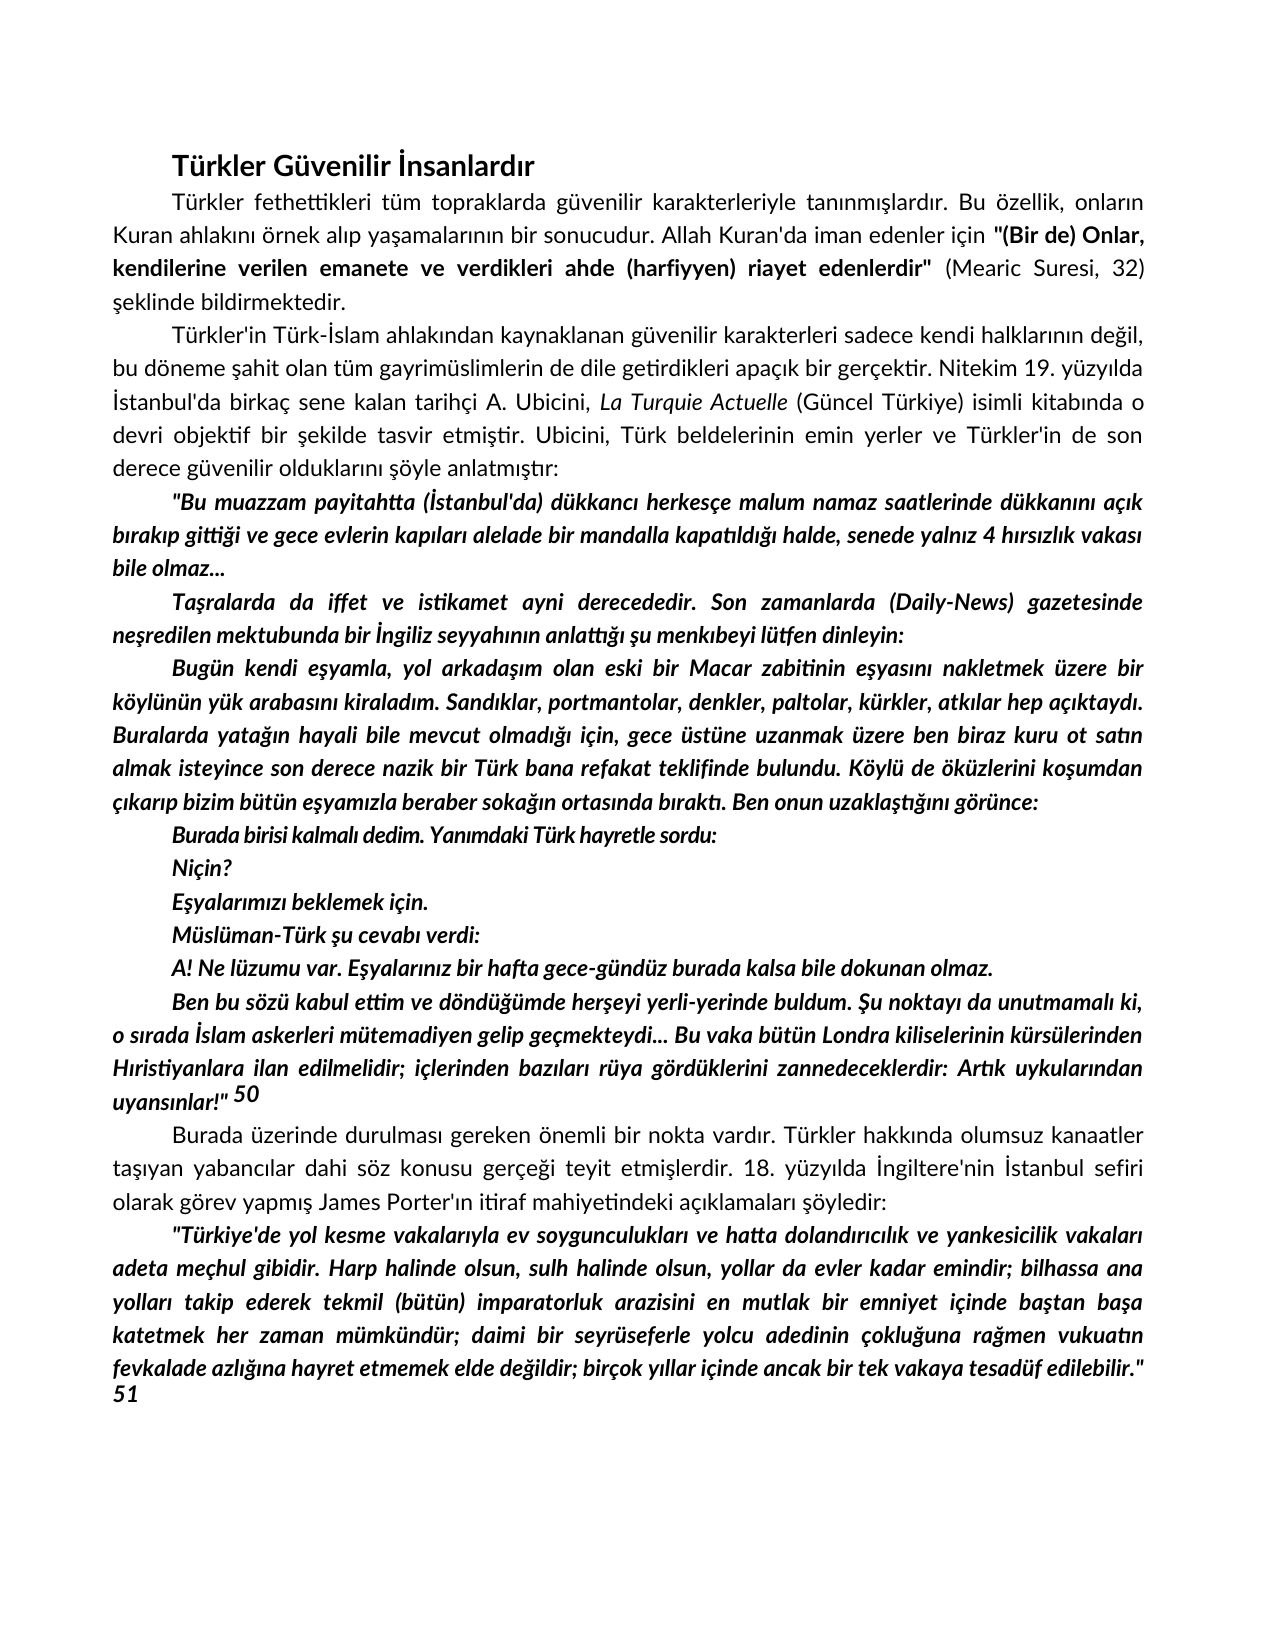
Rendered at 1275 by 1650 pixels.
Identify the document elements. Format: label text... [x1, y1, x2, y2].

text Türkler Güvenilir İnsanlardır [112, 150, 1145, 183]
text Burada üzerinde durulması gereken önemli bir nokta vardır. Türkler hakkında olumsuz kanaatler taşıyan yabancılar dahi söz konusu gerçeği teyit etmişlerdir. 18. yüzyılda İngiltere'nin İstanbul sefiri olarak görev yapmış James Porter'ın itiraf mahiyetindeki açıklamaları şöyledir: [112, 1117, 1145, 1217]
text Ben bu sözü kabul ettim ve döndüğümde herşeyi yerli-yerinde buldum. Şu noktayı da unutmamalı ki, o sırada İslam askerleri mütemadiyen gelip geçmekteydi... Bu vaka bütün Londra kiliselerinin kürsülerinden Hıristiyanlara ilan edilmelidir; içlerinden bazıları rüya gördüklerini zannedeceklerdir: Artık uykularından uyansınlar!" 50 [112, 983, 1145, 1117]
text Taşralarda da iffet ve istikamet ayni derecededir. Son zamanlarda (Daily-News) gazetesinde neşredilen mektubunda bir İngiliz seyyahının anlattığı şu menkıbeyi lütfen dinleyin: [112, 583, 1145, 650]
text Türkler'in Türk-İslam ahlakından kaynaklanan güvenilir karakterleri sadece kendi halklarının değil, bu döneme şahit olan tüm gayrimüslimlerin de dile getirdikleri apaçık bir gerçektir. Nitekim 19. yüzyılda İstanbul'da birkaç sene kalan tarihçi A. Ubicini, La Turquie Actuelle (Güncel Türkiye) isimli kitabında o devri objektif bir şekilde tasvir etmiştir. Ubicini, Türk beldelerinin emin yerler ve Türkler'in de son derece güvenilir olduklarını şöyle anlatmıştır: [112, 317, 1145, 483]
text Türkler fethettikleri tüm topraklarda güvenilir karakterleriyle tanınmışlardır. Bu özellik, onların Kuran ahlakını örnek alıp yaşamalarının bir sonucudur. Allah Kuran'da iman edenler için "(Bir de) Onlar, kendilerine verilen emanete ve verdikleri ahde (harfiyyen) riayet edenlerdir" (Mearic Suresi, 32) şeklinde bildirmektedir. [112, 183, 1145, 317]
text Eşyalarımızı beklemek için. [112, 883, 1145, 917]
text Niçin? [112, 850, 1145, 883]
text Bugün kendi eşyamla, yol arkadaşım olan eski bir Macar zabitinin eşyasını nakletmek üzere bir köylünün yük arabasını kiraladım. Sandıklar, portmantolar, denkler, paltolar, kürkler, atkılar hep açıktaydı. Buralarda yatağın hayali bile mevcut olmadığı için, gece üstüne uzanmak üzere ben biraz kuru ot satın almak isteyince son derece nazik bir Türk bana refakat teklifinde bulundu. Köylü de öküzlerini koşumdan çıkarıp bizim bütün eşyamızla beraber sokağın ortasında bıraktı. Ben onun uzaklaştığını görünce: [112, 650, 1145, 817]
text "Bu muazzam payitahtta (İstanbul'da) dükkancı herkesçe malum namaz saatlerinde dükkanını açık bırakıp gittiği ve gece evlerin kapıları alelade bir mandalla kapatıldığı halde, senede yalnız 4 hırsızlık vakası bile olmaz... [112, 483, 1145, 583]
text Burada birisi kalmalı dedim. Yanımdaki Türk hayretle sordu: [112, 817, 1145, 850]
text Müslüman-Türk şu cevabı verdi: [112, 917, 1145, 950]
text "Türkiye'de yol kesme vakalarıyla ev soygunculukları ve hatta dolandırıcılık ve yankesicilik vakaları adeta meçhul gibidir. Harp halinde olsun, sulh halinde olsun, yollar da evler kadar emindir; bilhassa ana yolları takip ederek tekmil (bütün) imparatorluk arazisini en mutlak bir emniyet içinde baştan başa katetmek her zaman mümkündür; daimi bir seyrüseferle yolcu adedinin çokluğuna rağmen vukuatın fevkalade azlığına hayret etmemek elde değildir; birçok yıllar içinde ancak bir tek vakaya tesadüf edilebilir." 51 [112, 1217, 1145, 1417]
text A! Ne lüzumu var. Eşyalarınız bir hafta gece-gündüz burada kalsa bile dokunan olmaz. [112, 950, 1145, 983]
